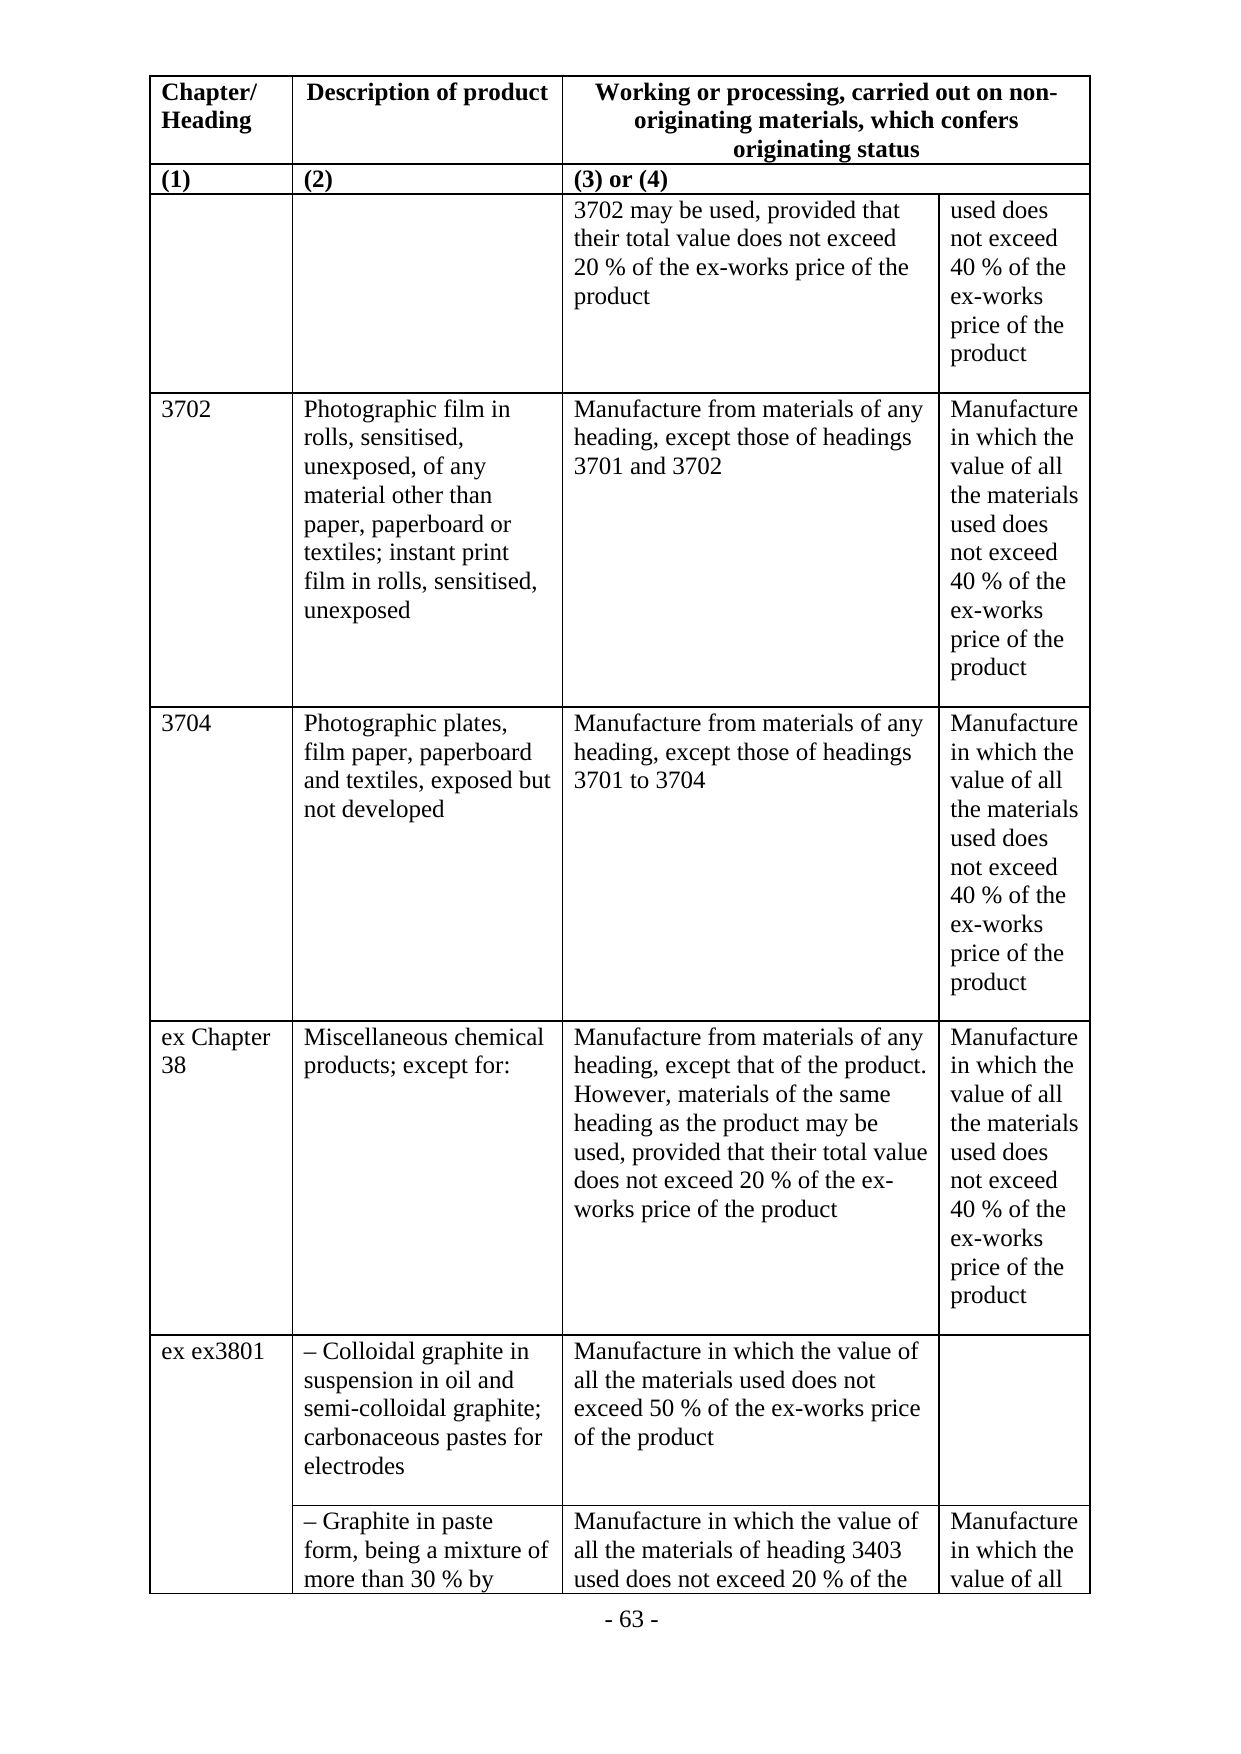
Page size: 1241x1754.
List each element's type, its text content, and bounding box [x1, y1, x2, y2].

table_cell Manufacture in which the value of all the materials of heading 3403 used does not exceed 20 % of the [563, 1506, 938, 1592]
table_cell Manufacture in which the value of all the materials used does not exceed 40 % of the ex-works price of the product [940, 1022, 1089, 1334]
table_cell [940, 1336, 1089, 1505]
table_cell Manufacture from materials of any heading, except those of headings 3701 to 3704 [563, 708, 938, 1020]
table_cell Manufacture in which the value of all the materials used does not exceed 50 % of the ex-works price of the product [563, 1336, 938, 1505]
table_cell used does not exceed 40 % of the ex-works price of the product [940, 195, 1089, 392]
table_cell Miscellaneous chemical products; except for: [293, 1022, 562, 1334]
table_cell 3702 [151, 394, 292, 706]
table_cell – Graphite in paste form, being a mixture of more than 30 % by [293, 1506, 562, 1592]
table_cell 3704 [151, 708, 292, 1020]
table_header Description of product [293, 77, 562, 163]
table_cell 3702 may be used, provided that their total value does not exceed 20 % of the ex-works price of the product [563, 195, 938, 392]
table_cell [151, 1505, 292, 1592]
table_header Working or processing, carried out on non-originating materials, which confers originating status [563, 77, 1089, 163]
table_cell Manufacture in which the value of all [940, 1506, 1089, 1592]
table_cell (1) [151, 165, 292, 193]
table_cell ex Chapter 38 [151, 1022, 292, 1334]
table_cell Manufacture from materials of any heading, except that of the product. However, materials of the same heading as the product may be used, provided that their total value does not exceed 20 % of the ex-works price of the product [563, 1022, 938, 1334]
table_cell Photographic film in rolls, sensitised, unexposed, of any material other than paper, paperboard or textiles; instant print film in rolls, sensitised, unexposed [293, 394, 562, 706]
table_cell – Colloidal graphite in suspension in oil and semi-colloidal graphite; carbonaceous pastes for electrodes [293, 1336, 562, 1505]
table_cell (3) or (4) [563, 165, 1089, 193]
table_cell Manufacture in which the value of all the materials used does not exceed 40 % of the ex-works price of the product [940, 708, 1089, 1020]
table_cell Manufacture from materials of any heading, except those of headings 3701 and 3702 [563, 394, 938, 706]
table_cell [151, 195, 292, 392]
table_cell (2) [293, 165, 562, 193]
table_cell [293, 195, 562, 392]
table_header Chapter/ Heading [151, 77, 292, 163]
table_cell Photographic plates, film paper, paperboard and textiles, exposed but not developed [293, 708, 562, 1020]
table_cell ex ex3801 [151, 1336, 292, 1505]
table_cell Manufacture in which the value of all the materials used does not exceed 40 % of the ex-works price of the product [940, 394, 1089, 706]
